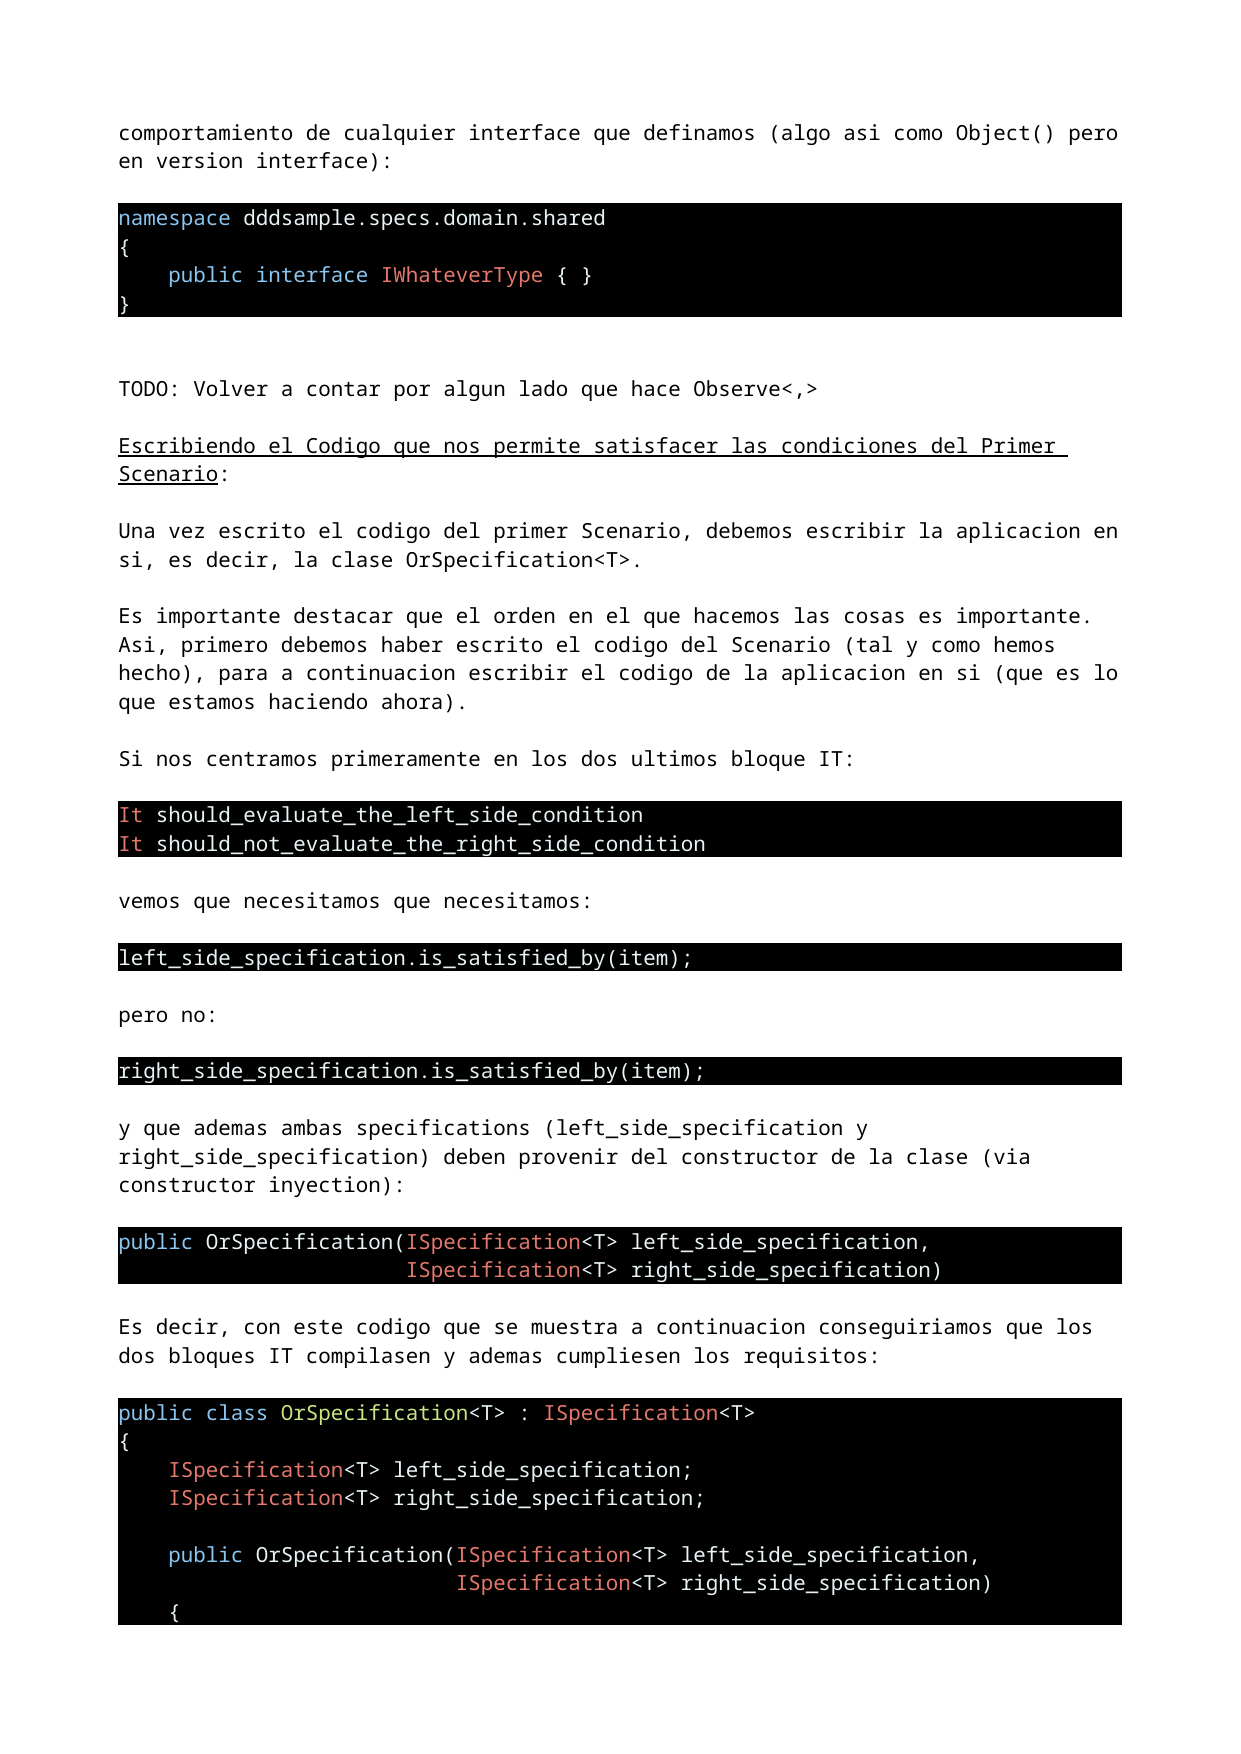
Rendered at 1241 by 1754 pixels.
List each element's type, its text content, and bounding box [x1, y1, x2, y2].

text left_side_specification.is_satisfied_by(item); [118, 943, 1122, 971]
text TODO: Volver a contar por algun lado que hace Observe<,> [118, 374, 1122, 402]
text namespace dddsample.specs.domain.shared [118, 203, 1122, 232]
text public OrSpecification(ISpecification<T> left_side_specification, [118, 1227, 1122, 1256]
text ISpecification<T> right_side_specification) [118, 1256, 1122, 1284]
text public interface IWhateverType { } [118, 260, 1122, 289]
text right_side_specification.is_satisfied_by(item); [118, 1057, 1122, 1085]
text Una vez escrito el codigo del primer Scenario, debemos escribir la aplicacion en si, es decir, la clase OrSpecification<T>. [118, 516, 1122, 573]
text vemos que necesitamos que necesitamos: [118, 886, 1122, 914]
text Si nos centramos primeramente en los dos ultimos bloque IT: [118, 744, 1122, 772]
text ISpecification<T> left_side_specification; [118, 1455, 1122, 1483]
text public OrSpecification(ISpecification<T> left_side_specification, [118, 1540, 1122, 1568]
text { [118, 1597, 1122, 1625]
text It should_evaluate_the_left_side_condition [118, 801, 1122, 829]
text public class OrSpecification<T> : ISpecification<T> [118, 1398, 1122, 1426]
text ISpecification<T> right_side_specification) [118, 1568, 1122, 1597]
text comportamiento de cualquier interface que definamos (algo asi como Object() pero en version interface): [118, 118, 1122, 175]
text Es decir, con este codigo que se muestra a continuacion conseguiriamos que los dos bloques IT compilasen y ademas cumpliesen los requisitos: [118, 1312, 1122, 1369]
text { [118, 1426, 1122, 1455]
text } [118, 289, 1122, 317]
text Escribiendo el Codigo que nos permite satisfacer las condiciones del Primer Scenario: [118, 431, 1122, 488]
text { [118, 232, 1122, 260]
text Es importante destacar que el orden en el que hacemos las cosas es importante. Asi, primero debemos haber escrito el codigo del Scenario (tal y como hemos hecho), para a continuacion escribir el codigo de la aplicacion en si (que es lo que estamos haciendo ahora). [118, 602, 1122, 715]
text y que ademas ambas specifications (left_side_specification y right_side_specification) deben provenir del constructor de la clase (via constructor inyection): [118, 1113, 1122, 1199]
text pero no: [118, 1000, 1122, 1028]
text It should_not_evaluate_the_right_side_condition [118, 829, 1122, 857]
text ISpecification<T> right_side_specification; [118, 1483, 1122, 1512]
